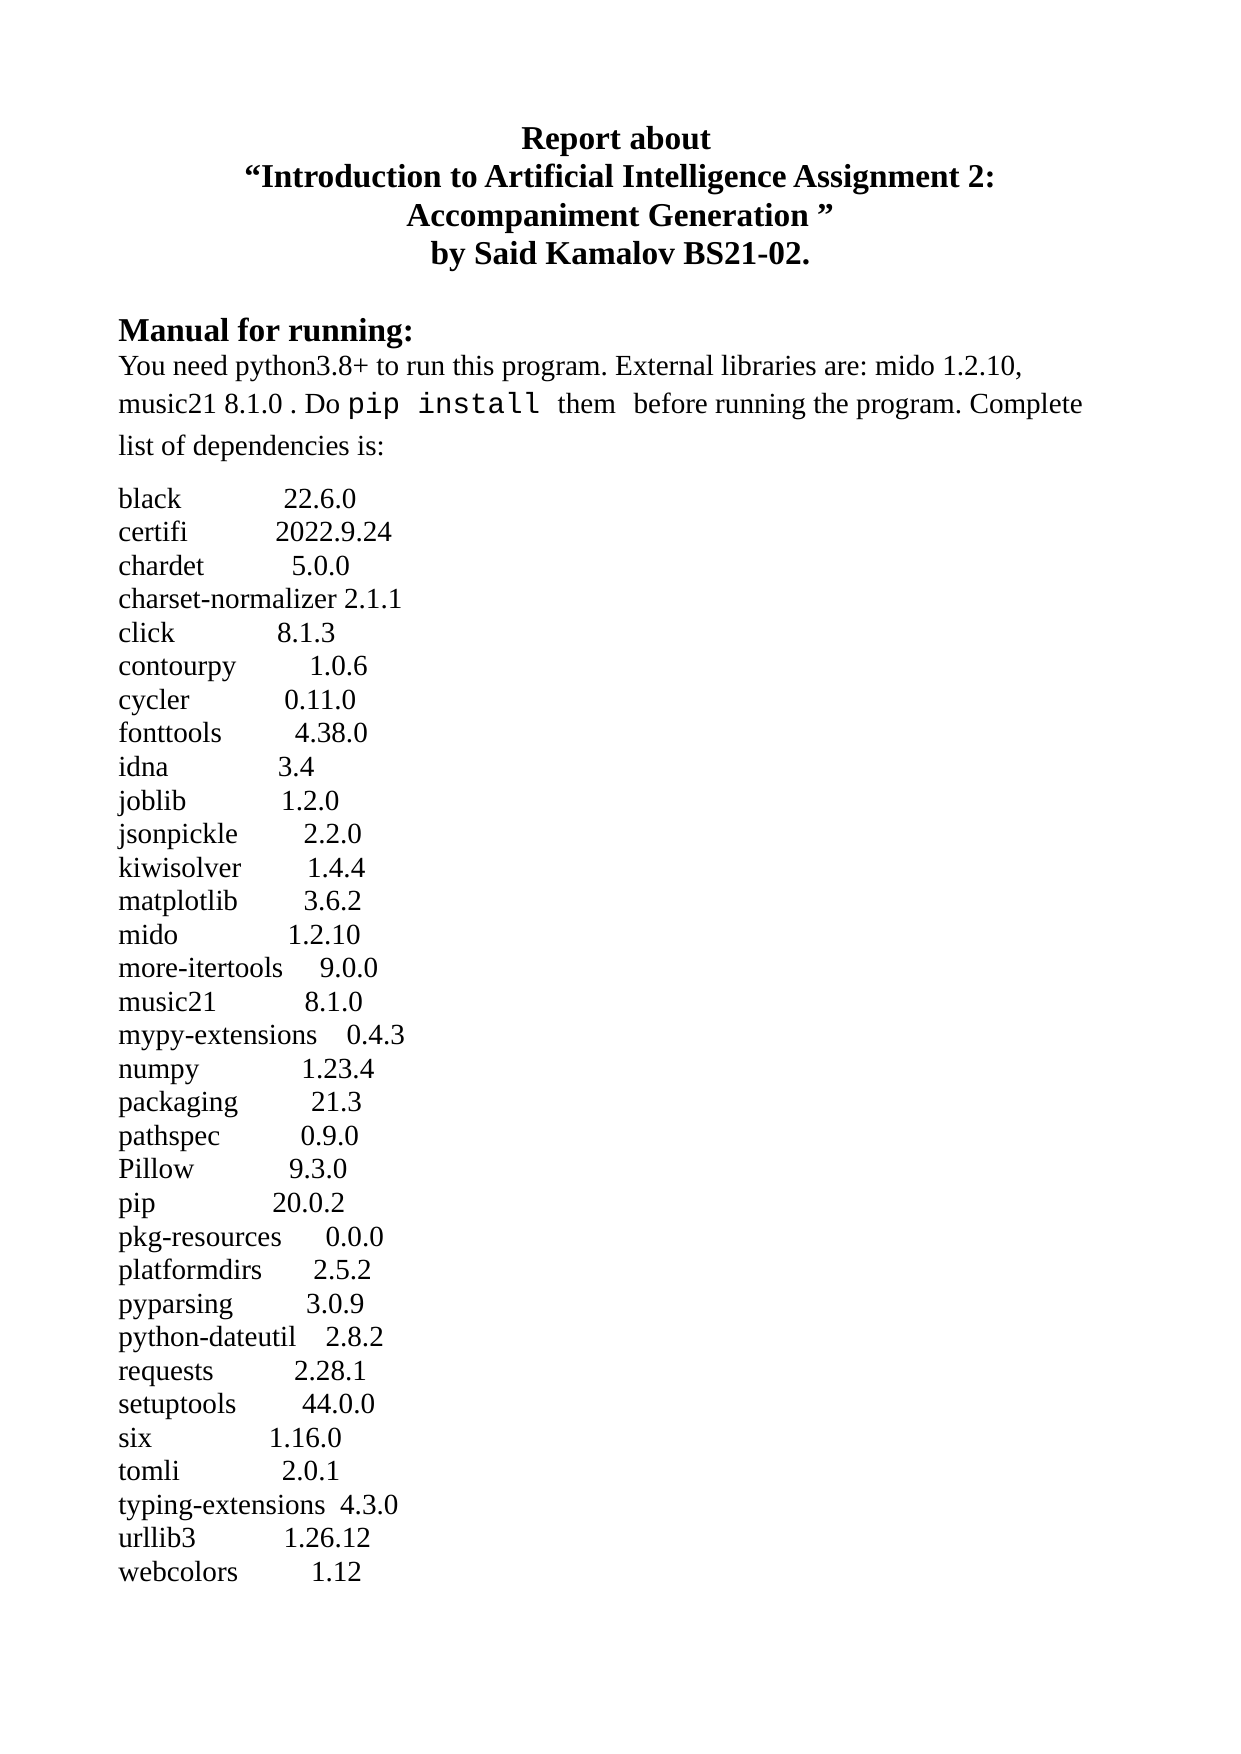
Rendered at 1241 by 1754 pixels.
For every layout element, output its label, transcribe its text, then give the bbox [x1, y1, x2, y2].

text You need python3.8+ to run this program. External libraries are: mido 1.2.10, music21 8.1.0 . Do pip install them before running the program. Complete list of dependencies is: [118, 348, 1122, 461]
text python-dateutil 2.8.2 [118, 1319, 1122, 1353]
text mido 1.2.10 [118, 917, 1122, 950]
text numpy 1.23.4 [118, 1051, 1122, 1084]
text pathspec 0.9.0 [118, 1118, 1122, 1152]
text pip 20.0.2 [118, 1185, 1122, 1219]
text jsonpickle 2.2.0 [118, 816, 1122, 850]
text urllib3 1.26.12 [118, 1521, 1122, 1554]
text packaging 21.3 [118, 1084, 1122, 1118]
text fonttools 4.38.0 [118, 716, 1122, 749]
text mypy-extensions 0.4.3 [118, 1017, 1122, 1051]
text matplotlib 3.6.2 [118, 883, 1122, 917]
text kiwisolver 1.4.4 [118, 850, 1122, 883]
text idna 3.4 [118, 749, 1122, 783]
text tomli 2.0.1 [118, 1453, 1122, 1487]
text certifi 2022.9.24 [118, 514, 1122, 548]
text charset-normalizer 2.1.1 [118, 581, 1122, 615]
text pkg-resources 0.0.0 [118, 1219, 1122, 1252]
text Report about [118, 118, 1122, 156]
text webcolors 1.12 [118, 1554, 1122, 1588]
text by Said Kamalov BS21-02. [118, 233, 1122, 271]
text platformdirs 2.5.2 [118, 1252, 1122, 1286]
text “Introduction to Artificial Intelligence Assignment 2: [118, 156, 1122, 195]
text Pillow 9.3.0 [118, 1152, 1122, 1185]
text more-itertools 9.0.0 [118, 950, 1122, 984]
text Accompaniment Generation ” [118, 195, 1122, 233]
text cycler 0.11.0 [118, 682, 1122, 716]
text chardet 5.0.0 [118, 548, 1122, 581]
text typing-extensions 4.3.0 [118, 1487, 1122, 1521]
text black 22.6.0 [118, 481, 1122, 514]
text pyparsing 3.0.9 [118, 1286, 1122, 1319]
text joblib 1.2.0 [118, 783, 1122, 816]
text six 1.16.0 [118, 1420, 1122, 1453]
text music21 8.1.0 [118, 984, 1122, 1017]
text contourpy 1.0.6 [118, 648, 1122, 682]
text click 8.1.3 [118, 615, 1122, 648]
text Manual for running: [118, 310, 1122, 348]
text setuptools 44.0.0 [118, 1386, 1122, 1420]
text requests 2.28.1 [118, 1353, 1122, 1386]
